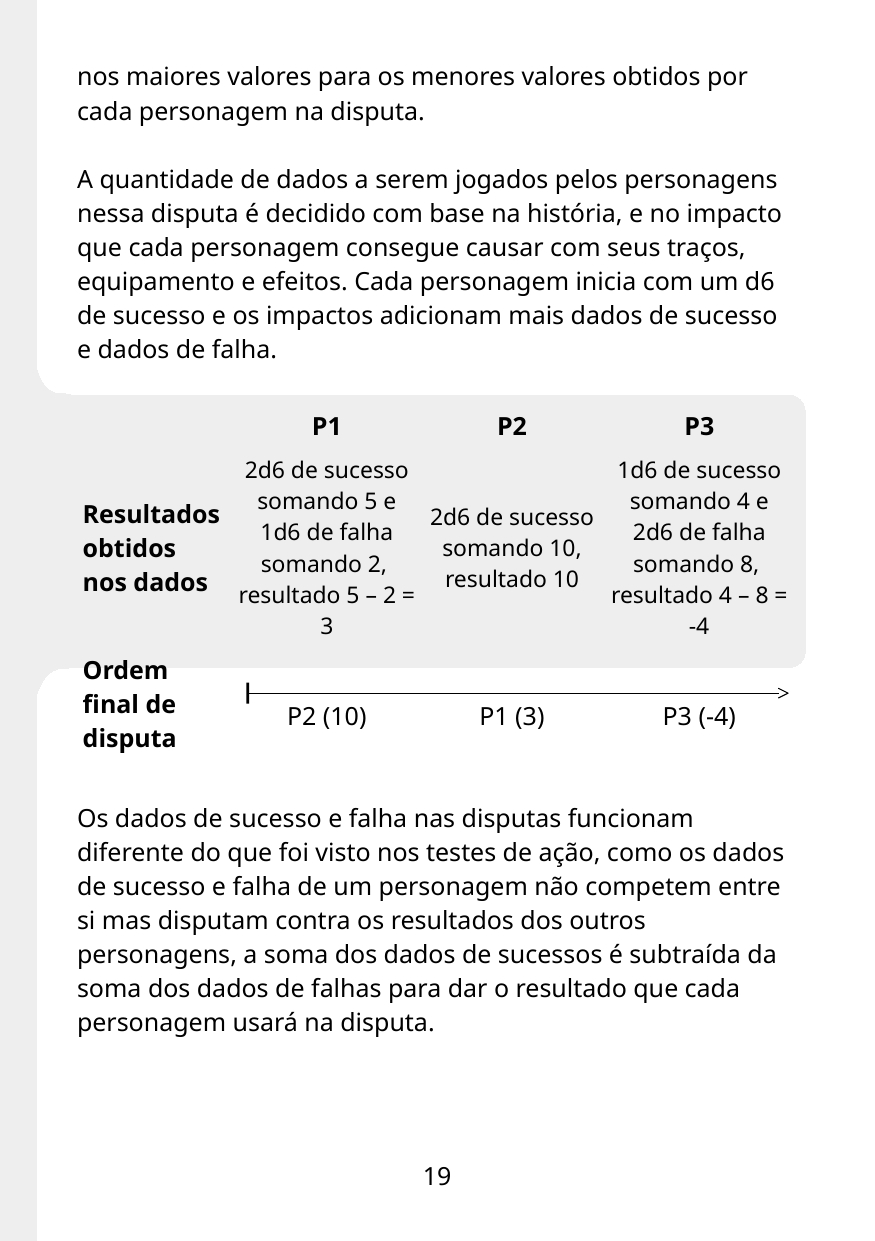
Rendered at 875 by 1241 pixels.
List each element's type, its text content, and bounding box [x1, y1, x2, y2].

text nos maiores valores para os menores valores obtidos por cada personagem na disputa. [77, 59, 797, 127]
table_cell [423, 668, 601, 693]
table_cell P1 (3) [423, 694, 601, 761]
text A quantidade de dados a serem jogados pelos personagens nessa disputa é decidido com base na história, e no impacto que cada personagem consegue causar com seus traços, equipamento e efeitos. Cada personagem inicia com um d6 de sucesso e os impactos adicionam mais dados de sucesso e dados de falha. [77, 161, 797, 366]
text Os dados de sucesso e falha nas disputas funcionam diferente do que foi visto nos testes de ação, como os dados de sucesso e falha de um personagem não competem entre si mas disputam contra os resultados dos outros personagens, a soma dos dados de sucessos é subtraída da soma dos dados de falhas para dar o resultado que cada personagem usará na disputa. [77, 800, 797, 1039]
table_cell P2 (10) [231, 668, 423, 761]
table_cell Ordem final de disputa [77, 668, 231, 761]
table_cell P3 (-4) [601, 666, 797, 761]
